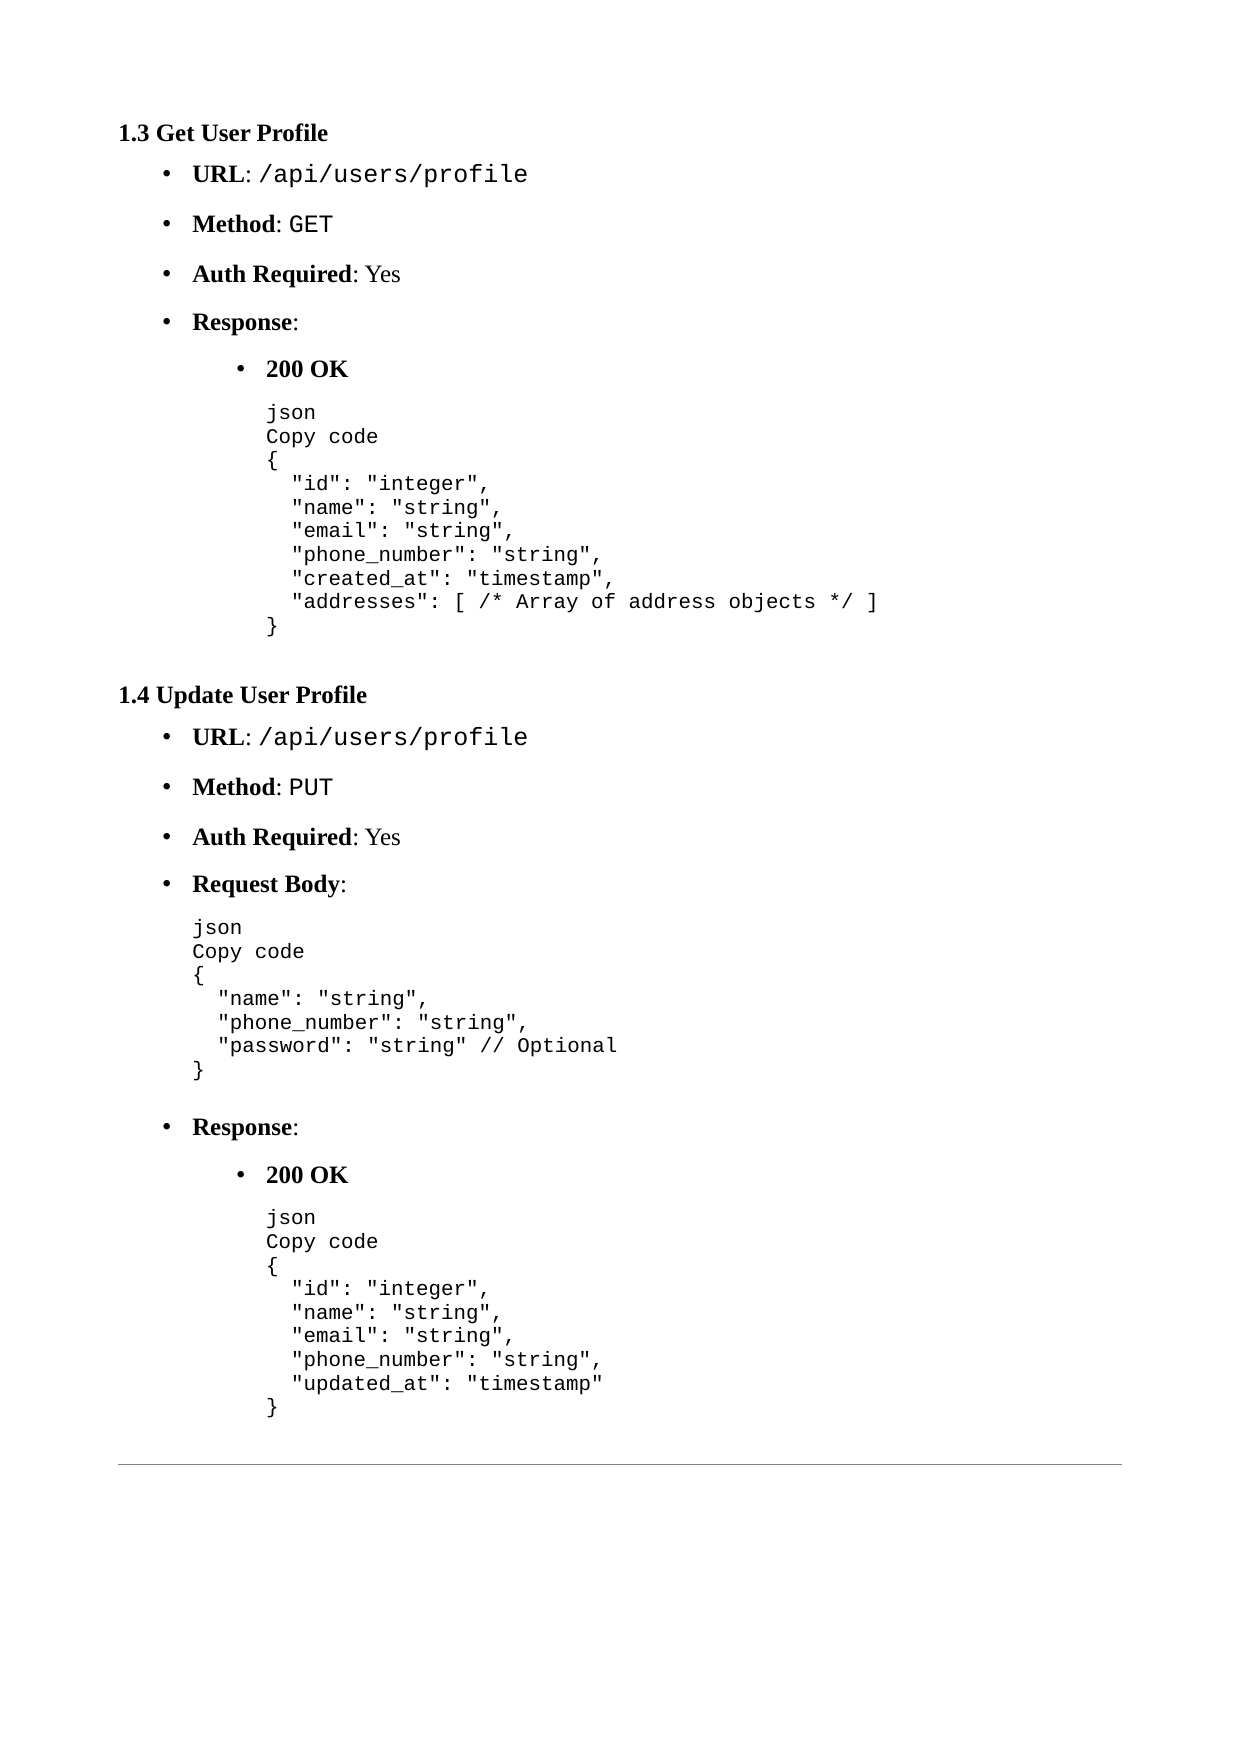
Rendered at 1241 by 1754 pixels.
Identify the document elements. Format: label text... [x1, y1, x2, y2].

list Copy code [236, 1231, 1122, 1254]
list "phone_number": "string", [236, 544, 1122, 568]
list URL: /api/users/profile [162, 159, 1122, 190]
list "email": "string", [236, 520, 1122, 544]
list 200 OK [236, 1160, 1122, 1188]
list "addresses": [ /* Array of address objects */ ] [236, 591, 1122, 615]
list json [162, 917, 1122, 941]
list "id": "integer", [236, 1278, 1122, 1302]
list "updated_at": "timestamp" [236, 1373, 1122, 1396]
list } [162, 1059, 1122, 1083]
list { [236, 449, 1122, 473]
list Auth Required: Yes [162, 822, 1122, 851]
list Response: [162, 307, 1122, 336]
subtitle 1.3 Get User Profile [118, 118, 1122, 147]
list Copy code [162, 941, 1122, 964]
list json [236, 402, 1122, 426]
list "phone_number": "string", [236, 1349, 1122, 1373]
list Auth Required: Yes [162, 259, 1122, 288]
list } [236, 615, 1122, 639]
list 200 OK [236, 354, 1122, 383]
list Copy code [236, 426, 1122, 449]
list "id": "integer", [236, 473, 1122, 497]
list { [162, 964, 1122, 988]
list Request Body: [162, 869, 1122, 898]
list Method: PUT [162, 772, 1122, 803]
list } [236, 1396, 1122, 1420]
list Response: [162, 1112, 1122, 1141]
list json [236, 1207, 1122, 1231]
list URL: /api/users/profile [162, 722, 1122, 753]
list "password": "string" // Optional [162, 1035, 1122, 1059]
list "phone_number": "string", [162, 1012, 1122, 1035]
list "name": "string", [162, 988, 1122, 1012]
list { [236, 1254, 1122, 1278]
list "name": "string", [236, 1302, 1122, 1326]
subtitle 1.4 Update User Profile [118, 681, 1122, 709]
list Method: GET [162, 209, 1122, 240]
list "email": "string", [236, 1326, 1122, 1349]
list "created_at": "timestamp", [236, 568, 1122, 591]
list "name": "string", [236, 497, 1122, 520]
